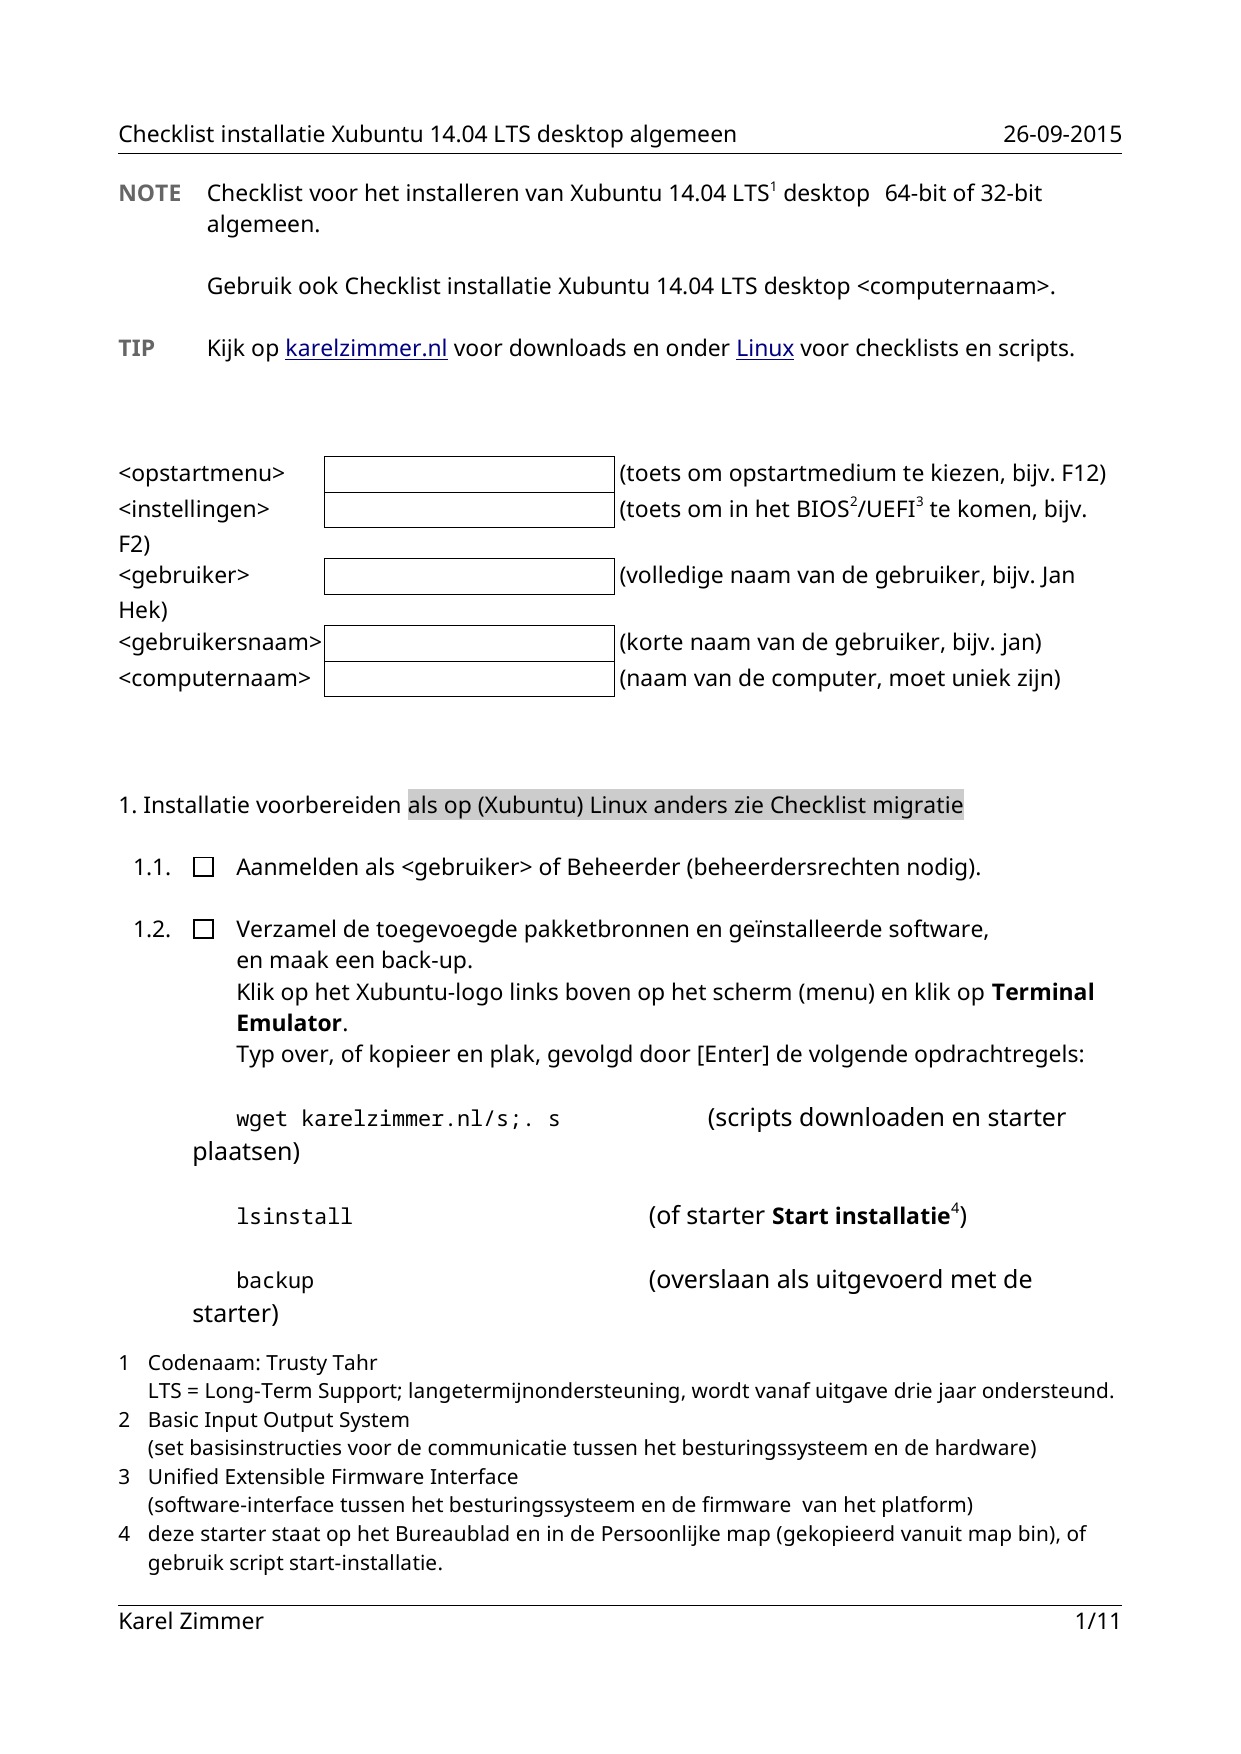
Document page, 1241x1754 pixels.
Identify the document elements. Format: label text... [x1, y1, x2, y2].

text <gebruikersnaam> [118, 625, 324, 661]
list Aanmelden als <gebruiker> of Beheerder (beheerdersrechten nodig). [133, 851, 1122, 882]
text <opstartmenu> [118, 456, 324, 492]
list deze starter staat op het Bureaublad en in de Persoonlijke map (gekopieerd vanuit map bin), of gebruik script start-installatie. [118, 1519, 1122, 1576]
text <instellingen> (toets om in het BIOS/UEFI te komen, bijv. F2) [118, 492, 1122, 558]
list Installatie voorbereiden als op (Xubuntu) Linux anders zie Checklist migratie [118, 789, 408, 820]
text Gebruik ook Checklist installatie Xubuntu 14.04 LTS desktop <computernaam>. [118, 270, 1122, 301]
text <gebruiker> (volledige naam van de gebruiker, bijv. Jan Hek) [118, 558, 1122, 625]
text (naam van de computer, moet uniek zijn) [615, 661, 1122, 696]
text Basic Input Output System (set basisinstructies voor de communicatie tussen het besturingssysteem en de hardware) [118, 1405, 1122, 1462]
list Installatie voorbereiden als op (Xubuntu) Linux anders zie Checklist migratie [964, 789, 1122, 820]
text Unified Extensible Firmware Interface (software-interface tussen het besturingssysteem en de firmware van het platform) [118, 1462, 1122, 1519]
list Verzamel de toegevoegde pakketbronnen en geïnstalleerde software, en maak een back-up. Klik op het Xubuntu-logo links boven op het scherm (menu) en klik op Terminal Emulator. Typ over, of kopieer en plak, gevolgd door [Enter] de volgende opdrachtregels: wget karelzimmer.nl/s;. s (scripts downloaden en starter plaatsen) lsinstall (of starter Start installatie) [133, 913, 1122, 1232]
list backup (overslaan als uitgevoerd met de starter) [133, 1262, 1122, 1329]
text (toets om opstartmedium te kiezen, bijv. F12) [615, 456, 1122, 492]
text Codenaam: Trusty Tahr LTS = Long-Term Support; langetermijnondersteuning, wordt vanaf uitgave drie jaar ondersteund. [118, 1348, 1122, 1405]
text TIP Kijk op karelzimmer.nl voor downloads en onder Linux voor checklists en scripts. [118, 332, 1122, 363]
text <computernaam> [118, 661, 324, 696]
text NOTE Checklist voor het installeren van Xubuntu 14.04 LTS desktop 64-bit of 32-bit algemeen. [118, 177, 1122, 239]
text (korte naam van de gebruiker, bijv. jan) [615, 625, 1122, 661]
